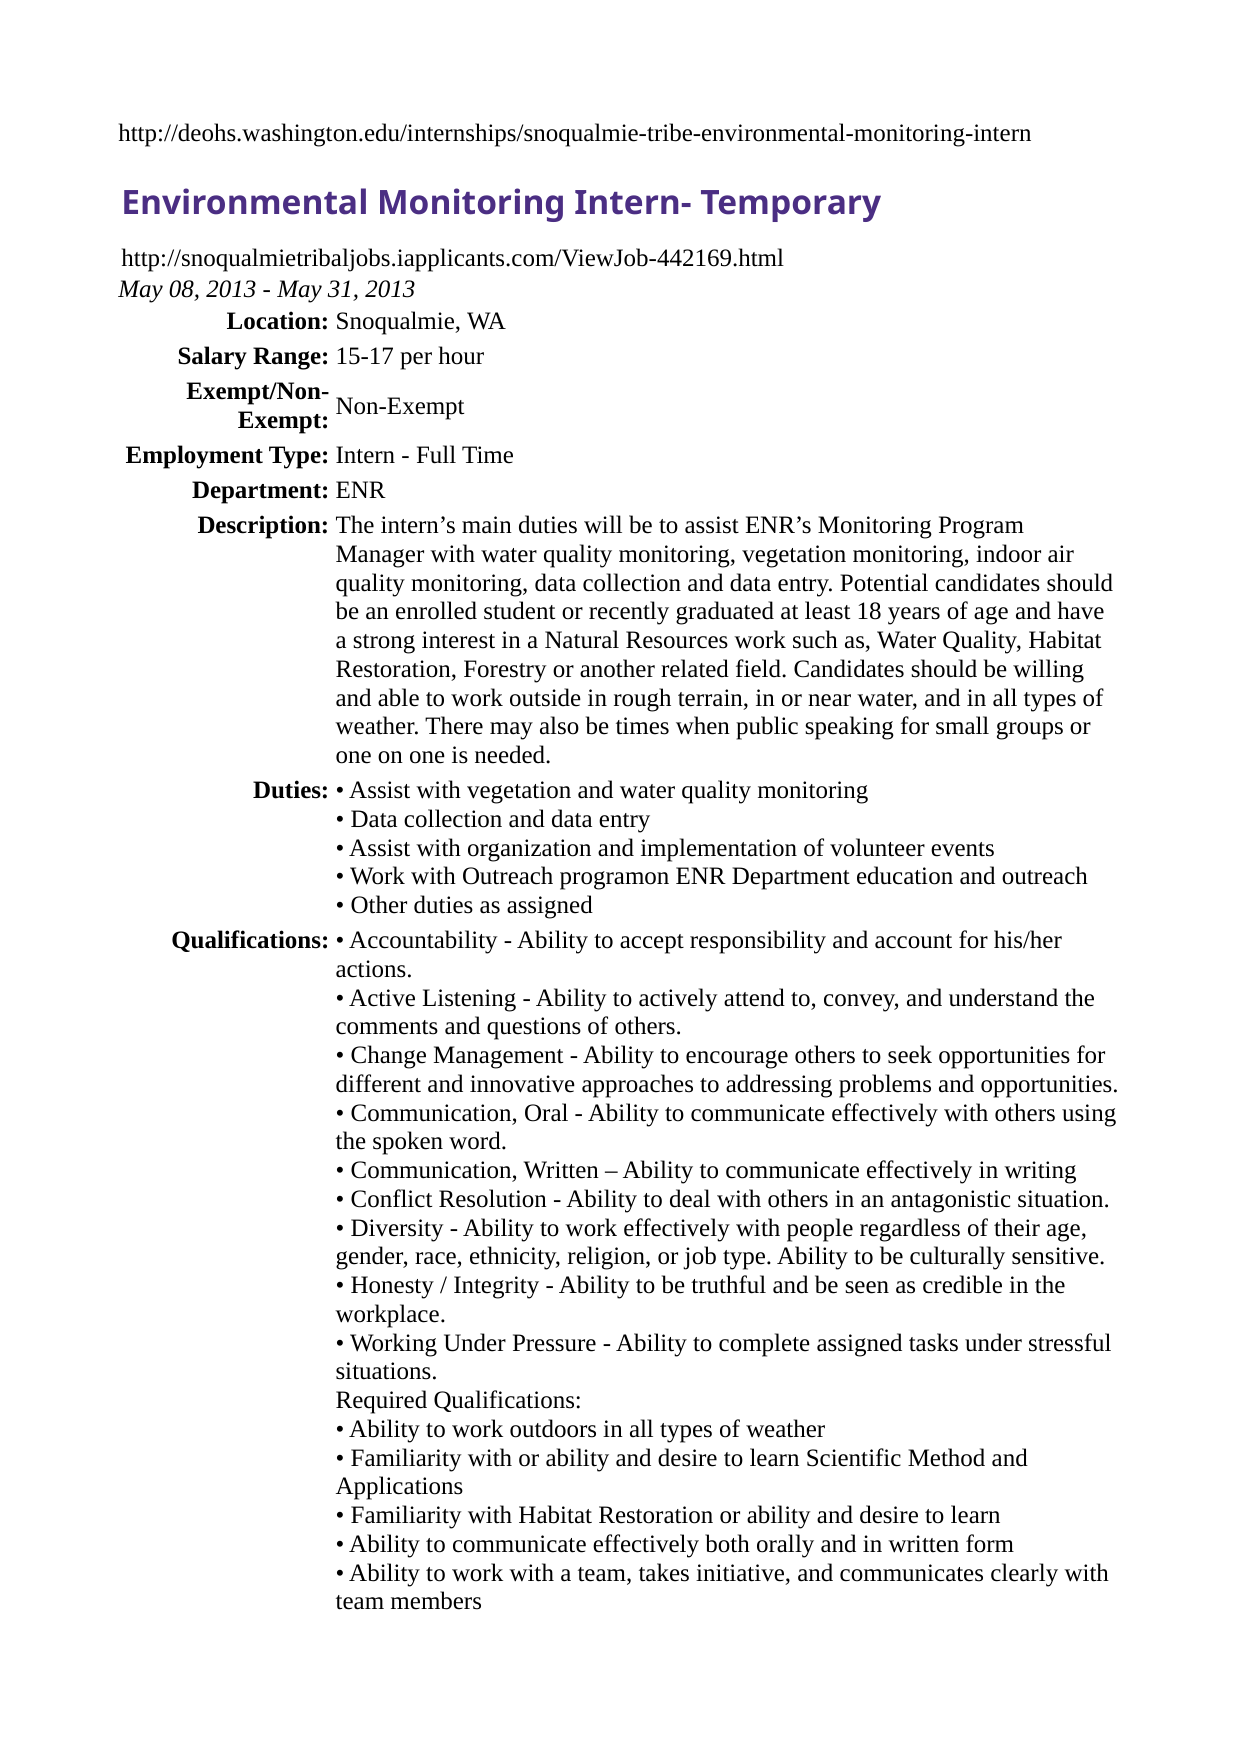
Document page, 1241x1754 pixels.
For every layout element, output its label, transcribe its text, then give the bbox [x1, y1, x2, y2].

text http://deohs.washington.edu/internships/snoqualmie-tribe-environmental-monitoring-intern [118, 118, 1122, 147]
table_cell Snoqualmie, WA [332, 303, 1122, 338]
table_cell Description: [118, 507, 332, 772]
table_cell Employment Type: [118, 437, 332, 472]
table_cell Duties: [118, 772, 332, 922]
table_cell 15-17 per hour [332, 338, 1122, 373]
table_cell Location: [118, 303, 332, 338]
table_cell Qualifications: [118, 922, 332, 1618]
table_cell May 08, 2013 - May 31, 2013 [118, 275, 1122, 303]
table_cell Exempt/Non-Exempt: [118, 373, 332, 437]
table_cell Non-Exempt [332, 373, 1122, 437]
table_cell ENR [332, 472, 1122, 507]
table_cell • Accountability - Ability to accept responsibility and account for his/her actions. • Active Listening - Ability to actively attend to, convey, and understand the comments and questions of others. • Change Management - Ability to encourage others to seek opportunities for different and innovative approaches to addressing problems and opportunities. • Communication, Oral - Ability to communicate effectively with others using the spoken word. • Communication, Written – Ability to communicate effectively in writing • Conflict Resolution - Ability to deal with others in an antagonistic situation. • Diversity - Ability to work effectively with people regardless of their age, gender, race, ethnicity, religion, or job type. Ability to be culturally sensitive. • Honesty / Integrity - Ability to be truthful and be seen as credible in the workplace. • Working Under Pressure - Ability to complete assigned tasks under stressful situations. Required Qualifications: • Ability to work outdoors in all types of weather • Familiarity with or ability and desire to learn Scientific Method and Applications • Familiarity with Habitat Restoration or ability and desire to learn • Ability to communicate effectively both orally and in written form • Ability to work with a team, takes initiative, and communicates clearly with team members [332, 922, 1122, 1618]
table_cell The intern’s main duties will be to assist ENR’s Monitoring Program Manager with water quality monitoring, vegetation monitoring, indoor air quality monitoring, data collection and data entry. Potential candidates should be an enrolled student or recently graduated at least 18 years of age and have a strong interest in a Natural Resources work such as, Water Quality, Habitat Restoration, Forestry or another related field. Candidates should be willing and able to work outside in rough terrain, in or near water, and in all types of weather. There may also be times when public speaking for small groups or one on one is needed. [332, 507, 1122, 772]
table_cell Intern - Full Time [332, 437, 1122, 472]
table_cell Salary Range: [118, 338, 332, 373]
table_header Environmental Monitoring Intern- Temporary http://snoqualmietribaljobs.iapplicants.com/ViewJob-442169.html [118, 176, 1122, 274]
table_cell • Assist with vegetation and water quality monitoring • Data collection and data entry • Assist with organization and implementation of volunteer events • Work with Outreach programon ENR Department education and outreach • Other duties as assigned [332, 772, 1122, 922]
table_cell Department: [118, 472, 332, 507]
